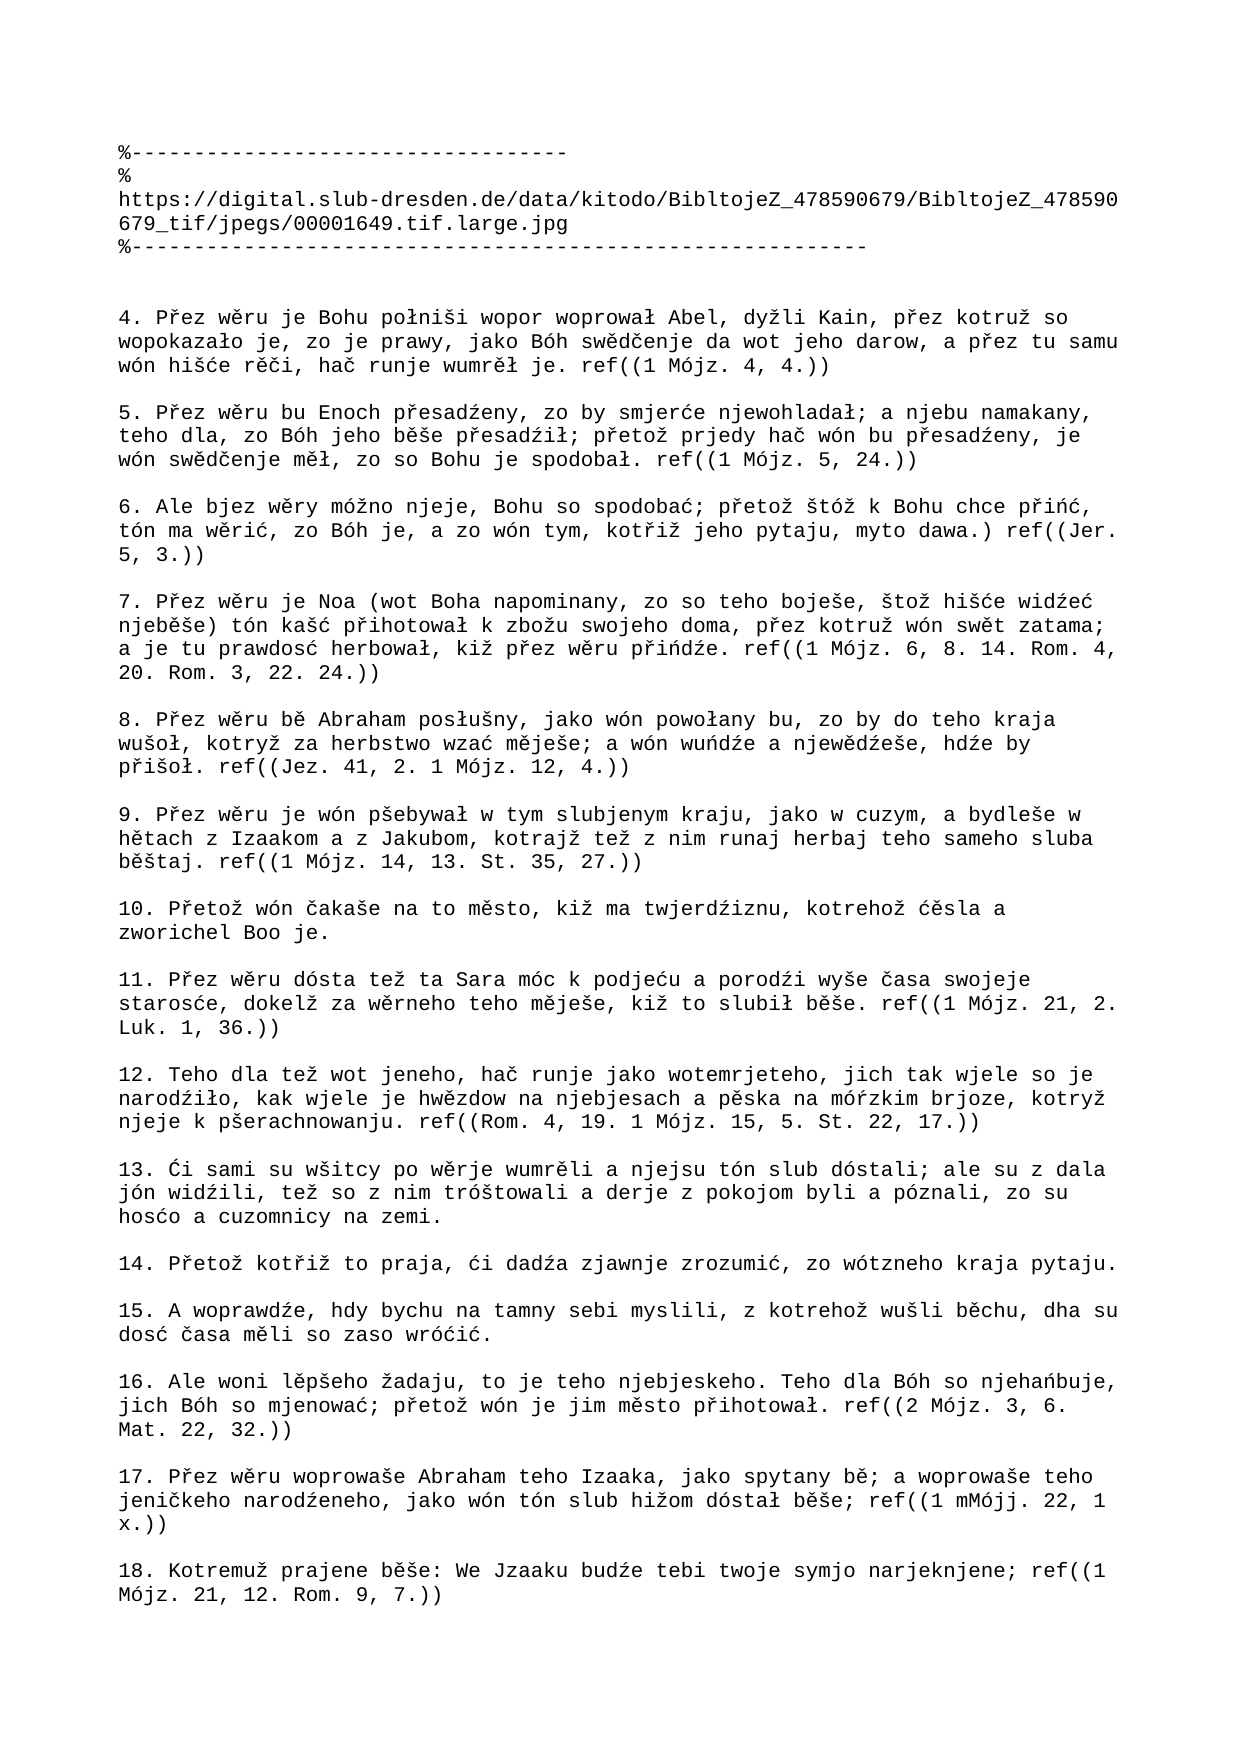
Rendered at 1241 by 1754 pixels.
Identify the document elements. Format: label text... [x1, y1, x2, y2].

text 15. A woprawdźe, hdy bychu na tamny sebi myslili, z kotrehož wušli běchu, dha su dosć časa měli so zaso wróćić. [118, 1300, 1122, 1348]
text 8. Přez wěru bě Abraham posłušny, jako wón powołany bu, zo by do teho kraja wušoł, kotryž za herbstwo wzać měješe; a wón wuńdźe a njewědźeše, hdźe by přišoł. ref((Jez. 41, 2. 1 Mójz. 12, 4.)) [118, 709, 1122, 780]
text 12. Teho dla tež wot jeneho, hač runje jako wotemrjeteho, jich tak wjele so je narodźiło, kak wjele je hwězdow na njebjesach a pěska na móŕzkim brjoze, kotryž njeje k pšerachnowanju. ref((Rom. 4, 19. 1 Mójz. 15, 5. St. 22, 17.)) [118, 1064, 1122, 1135]
text 5. Přez wěru bu Enoch přesadźeny, zo by smjerće njewohladał; a njebu namakany, teho dla, zo Bóh jeho běše přesadźił; přetož prjedy hač wón bu přesadźeny, je wón swědčenje měł, zo so Bohu je spodobał. ref((1 Mójz. 5, 24.)) [118, 402, 1122, 473]
text 17. Přez wěru woprowaše Abraham teho Izaaka, jako spytany bě; a woprowaše teho jeničkeho narodźeneho, jako wón tón slub hižom dóstał běše; ref((1 mMójj. 22, 1 x.)) [118, 1466, 1122, 1537]
text 6. Ale bjez wěry móžno njeje, Bohu so spodobać; přetož štóž k Bohu chce přińć, tón ma wěrić, zo Bóh je, a zo wón tym, kotřiž jeho pytaju, myto dawa.) ref((Jer. 5, 3.)) [118, 496, 1122, 567]
text 10. Přetož wón čakaše na to město, kiž ma twjerdźiznu, kotrehož ćěsla a zworichel Boo je. [118, 898, 1122, 946]
text 16. Ale woni lěpšeho žadaju, to je teho njebjeskeho. Teho dla Bóh so njehańbuje, jich Bóh so mjenować; přetož wón je jim město přihotował. ref((2 Mójz. 3, 6. Mat. 22, 32.)) [118, 1371, 1122, 1442]
text 13. Ći sami su wšitcy po wěrje wumrěli a njejsu tón slub dóstali; ale su z dala jón widźili, tež so z nim tróštowali a derje z pokojom byli a póznali, zo su hosćo a cuzomnicy na zemi. [118, 1158, 1122, 1229]
text 7. Přez wěru je Noa (wot Boha napominany, zo so teho boješe, štož hišće widźeć njeběše) tón kašć přihotował k zbožu swojeho doma, přez kotruž wón swět zatama; a je tu prawdosć herbował, kiž přez wěru přińdźe. ref((1 Mójz. 6, 8. 14. Rom. 4, 20. Rom. 3, 22. 24.)) [118, 591, 1122, 686]
text 11. Přez wěru dósta tež ta Sara móc k podjeću a porodźi wyše časa swojeje starosće, dokelž za wěrneho teho měješe, kiž to slubił běše. ref((1 Mójz. 21, 2. Luk. 1, 36.)) [118, 969, 1122, 1040]
text 9. Přez wěru je wón pšebywał w tym slubjenym kraju, jako w cuzym, a bydleše w hětach z Izaakom a z Jakubom, kotrajž tež z nim runaj herbaj teho sameho sluba běštaj. ref((1 Mójz. 14, 13. St. 35, 27.)) [118, 804, 1122, 875]
text %----------------------------------------------------------- [118, 236, 1122, 260]
text 18. Kotremuž prajene běše: We Jzaaku budźe tebi twoje symjo narjeknjene; ref((1 Mójz. 21, 12. Rom. 9, 7.)) [118, 1561, 1122, 1608]
text % https://digital.slub-dresden.de/data/kitodo/BibltojeZ_478590679/BibltojeZ_478590679_tif/jpegs/00001649.tif.large.jpg [118, 165, 1122, 236]
text 4. Přez wěru je Bohu połniši wopor woprował Abel, dyžli Kain, přez kotruž so wopokazało je, zo je prawy, jako Bóh swědčenje da wot jeho darow, a přez tu samu wón hišće rěči, hač runje wumrěł je. ref((1 Mójz. 4, 4.)) [118, 307, 1122, 378]
text %----------------------------------- [118, 142, 1122, 165]
text 14. Přetož kotřiž to praja, ći dadźa zjawnje zrozumić, zo wótzneho kraja pytaju. [118, 1253, 1122, 1277]
